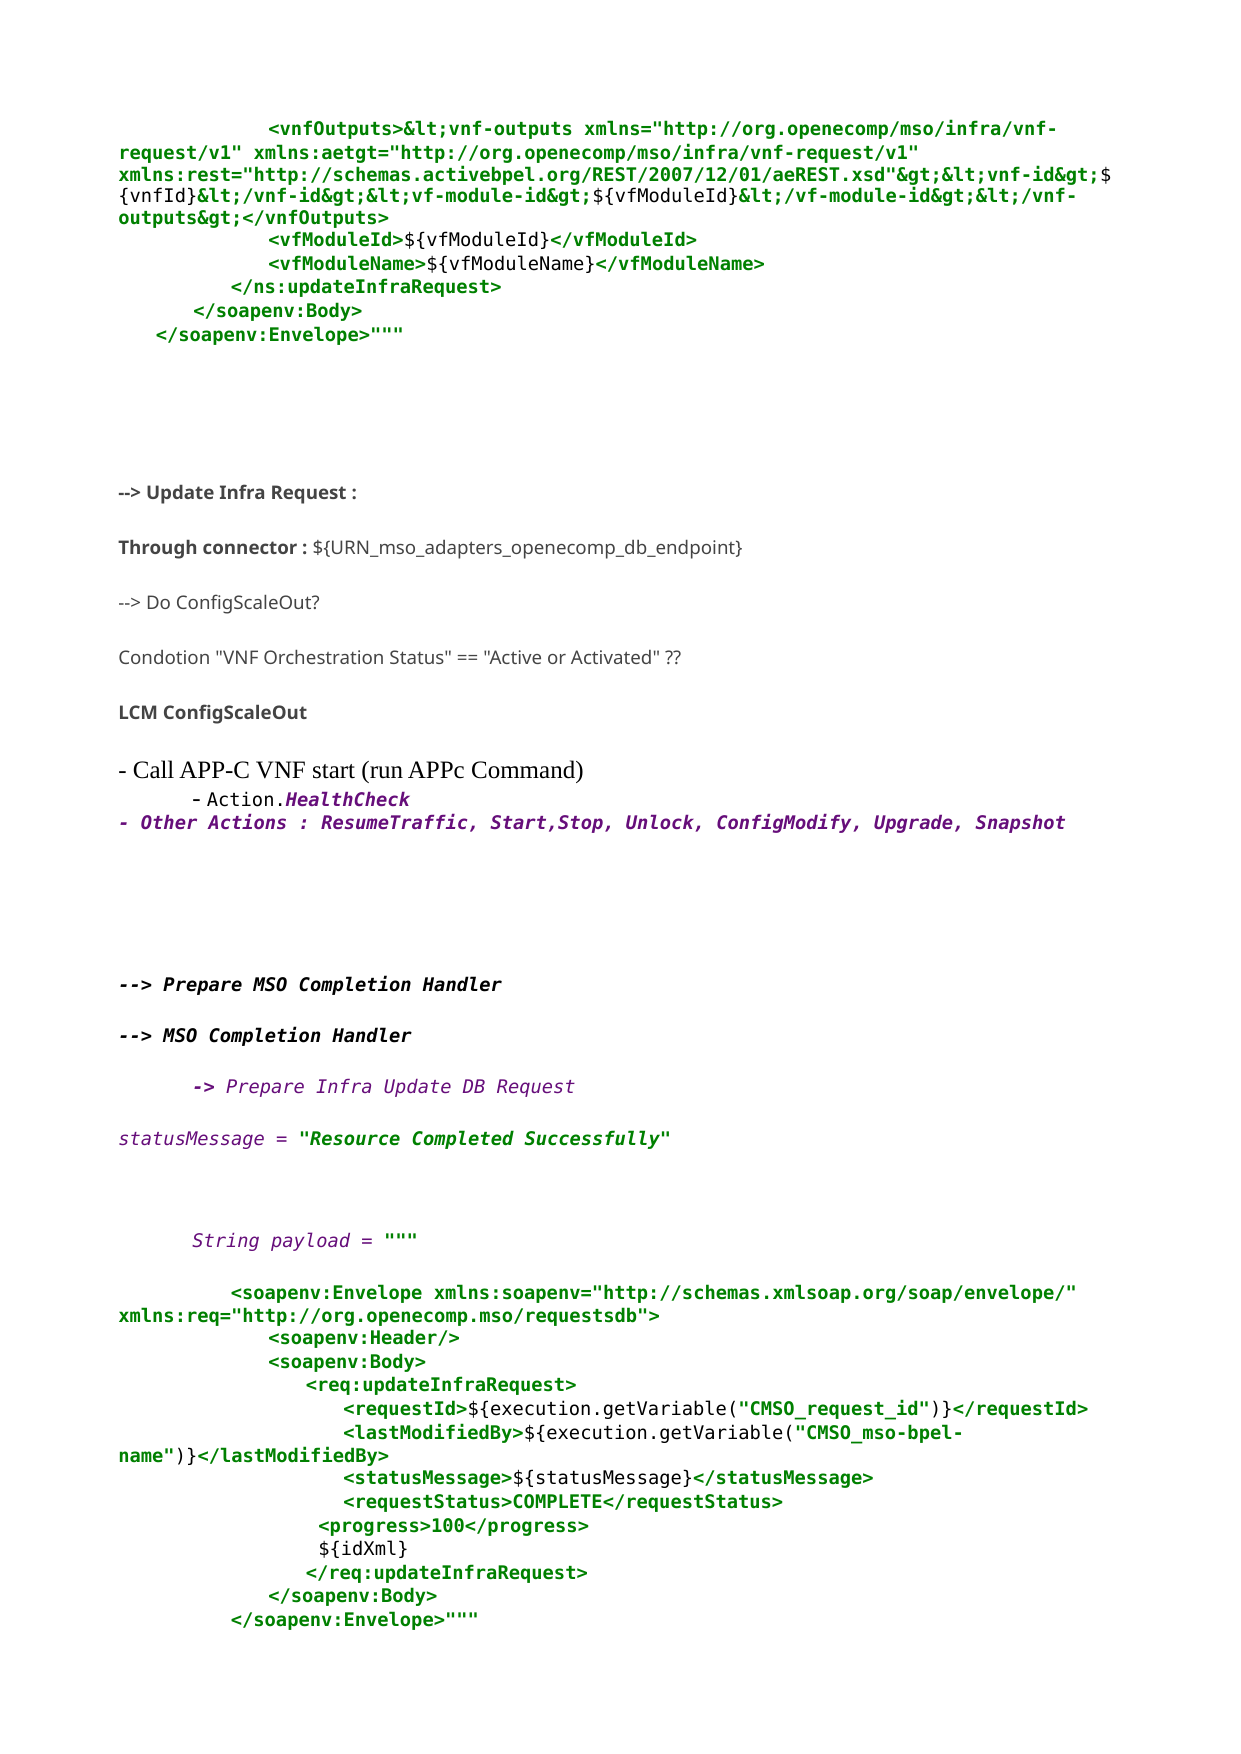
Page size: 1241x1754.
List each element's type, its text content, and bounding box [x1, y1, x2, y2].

text --> Update Infra Request : [118, 480, 1122, 505]
text --> Do ConfigScaleOut? [118, 590, 1122, 615]
text - Call APP-C VNF start (run APPc Command) [118, 755, 1122, 783]
text <statusMessage>${statusMessage}</statusMessage> [118, 1467, 1122, 1491]
text <vfModuleId>${vfModuleId}</vfModuleId> [118, 229, 1122, 253]
text String payload = """ [118, 1230, 1122, 1252]
text </ns:updateInfraRequest> [118, 277, 1122, 300]
text - Action.HealthCheck [118, 783, 1122, 812]
text <soapenv:Envelope xmlns:soapenv="http://schemas.xmlsoap.org/soap/envelope/" xmlns:req="http://org.openecomp.mso/requestsdb"> [118, 1282, 1122, 1327]
text </soapenv:Body> [118, 300, 1122, 324]
text statusMessage = "Resource Completed Successfully" [118, 1128, 1122, 1149]
text <soapenv:Body> [118, 1351, 1122, 1374]
text <soapenv:Header/> [118, 1327, 1122, 1351]
text --> Prepare MSO Completion Handler [118, 973, 1122, 995]
text <progress>100</progress> [118, 1514, 1122, 1538]
text <vfModuleName>${vfModuleName}</vfModuleName> [118, 253, 1122, 277]
text <requestStatus>COMPLETE</requestStatus> [118, 1491, 1122, 1514]
text <vnfOutputs>&lt;vnf-outputs xmlns="http://org.openecomp/mso/infra/vnf-request/v1" xmlns:aetgt="http://org.openecomp/mso/infra/vnf-request/v1" xmlns:rest="http://schemas.activebpel.org/REST/2007/12/01/aeREST.xsd"&gt;&lt;vnf-id&gt;${vnfId}&lt;/vnf-id&gt;&lt;vf-module-id&gt;${vfModuleId}&lt;/vf-module-id&gt;&lt;/vnf-outputs&gt;</vnfOutputs> [118, 118, 1122, 229]
text LCM ConfigScaleOut [118, 700, 1122, 725]
text <requestId>${execution.getVariable("CMSO_request_id")}</requestId> [118, 1398, 1122, 1422]
text -> Prepare Infra Update DB Request [118, 1076, 1122, 1098]
text </soapenv:Body> [118, 1586, 1122, 1609]
text <lastModifiedBy>${execution.getVariable("CMSO_mso-bpel-name")}</lastModifiedBy> [118, 1422, 1122, 1467]
text - Other Actions : ResumeTraffic, Start,Stop, Unlock, ConfigModify, Upgrade, Snapshot [118, 812, 1122, 834]
text </soapenv:Envelope>""" [118, 1609, 1122, 1633]
text ${idXml} [118, 1538, 1122, 1562]
text Condotion "VNF Orchestration Status" == "Active or Activated" ?? [118, 645, 1122, 670]
text </req:updateInfraRequest> [118, 1562, 1122, 1586]
text --> MSO Completion Handler [118, 1025, 1122, 1047]
text Through connector : ${URN_mso_adapters_openecomp_db_endpoint} [118, 535, 1122, 560]
text <req:updateInfraRequest> [118, 1374, 1122, 1398]
text </soapenv:Envelope>""" [118, 324, 1122, 347]
